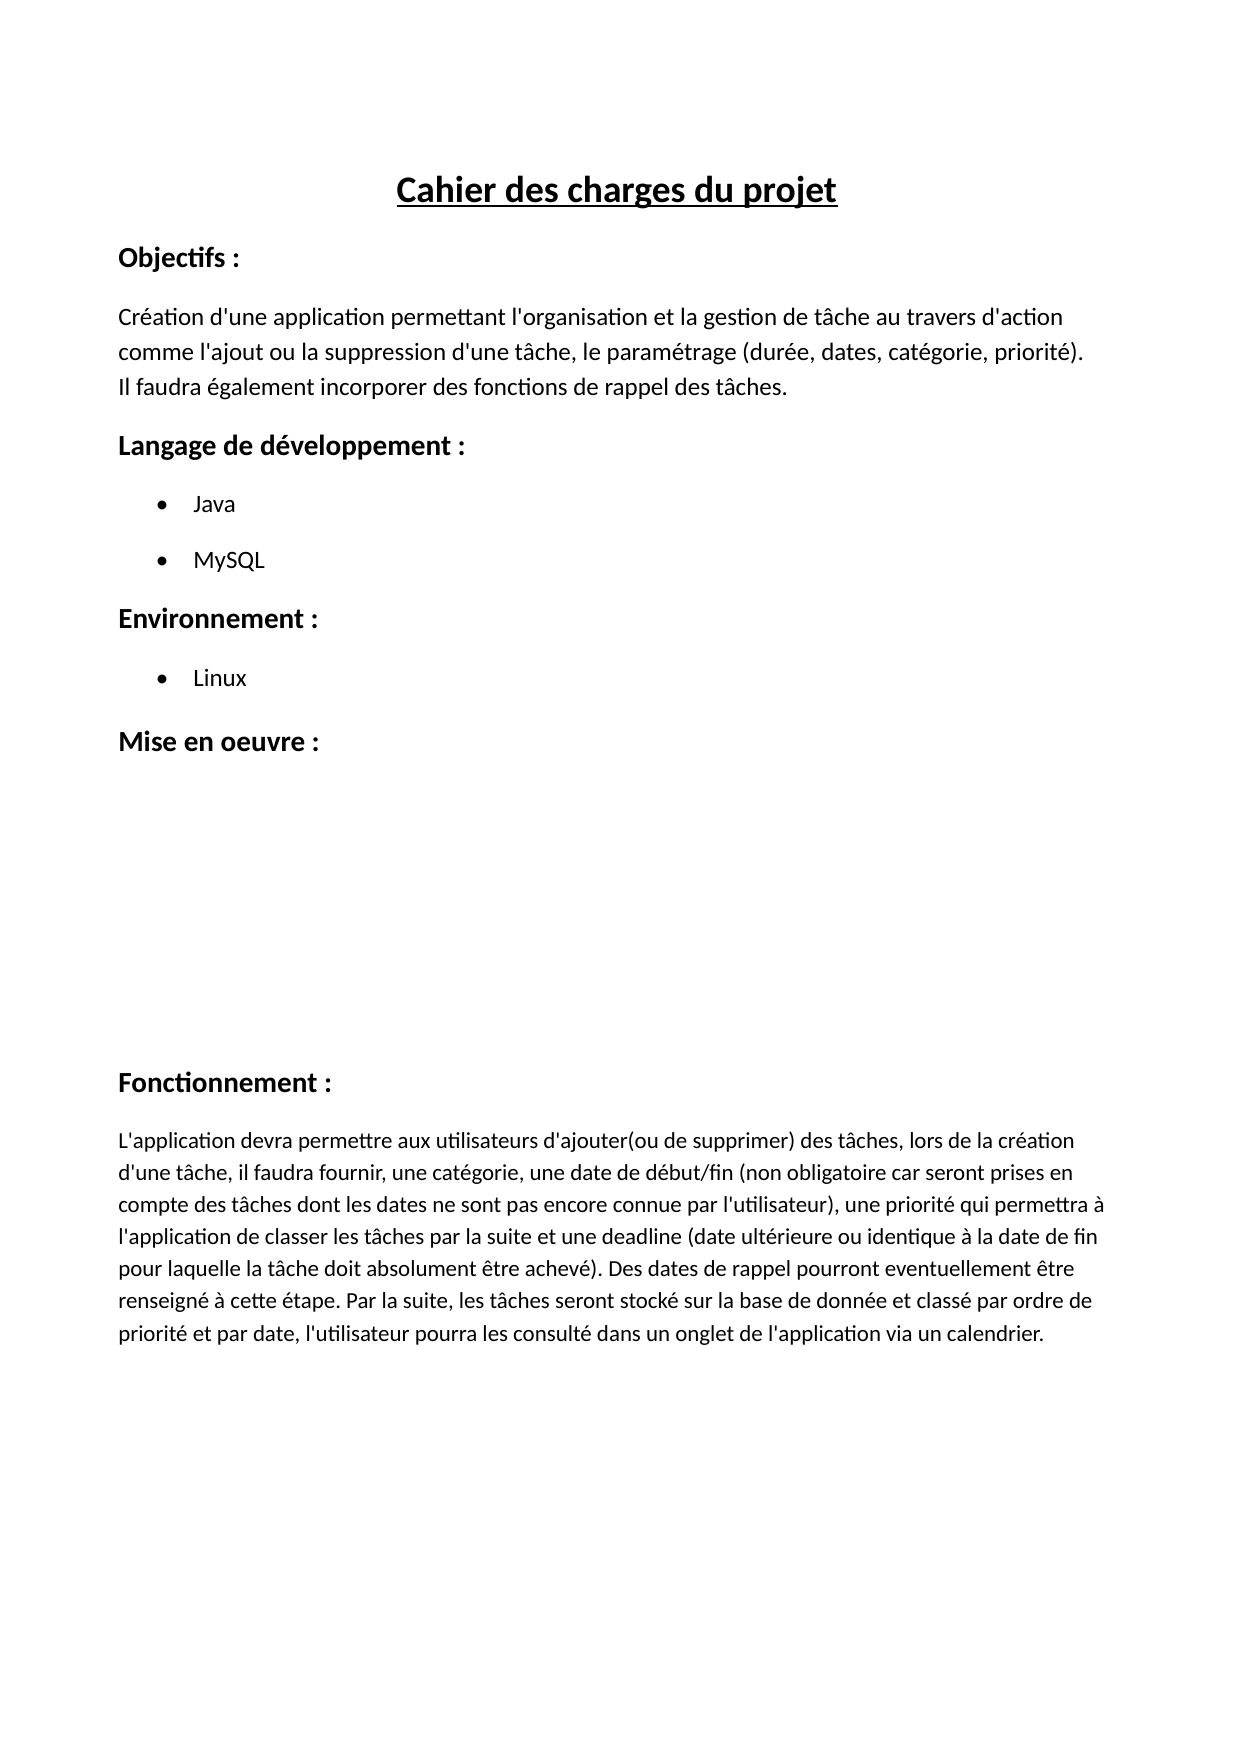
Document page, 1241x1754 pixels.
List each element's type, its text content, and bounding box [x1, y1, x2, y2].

list Linux [156, 662, 1122, 692]
text Mise en oeuvre : [118, 723, 1116, 759]
list MySQL [156, 544, 1122, 575]
list Java [156, 488, 1122, 519]
text Langage de développement : [118, 427, 1116, 462]
text L'application devra permettre aux utilisateurs d'ajouter(ou de supprimer) des tâches, lors de la création d'une tâche, il faudra fournir, une catégorie, une date de début/fin (non obligatoire car seront prises en compte des tâches dont les dates ne sont pas encore connue par l'utilisateur), une priorité qui permettra à l'application de classer les tâches par la suite et une deadline (date ultérieure ou identique à la date de fin pour laquelle la tâche doit absolument être achevé). Des dates de rappel pourront eventuellement être renseigné à cette étape. Par la suite, les tâches seront stocké sur la base de donnée et classé par ordre de priorité et par date, l'utilisateur pourra les consulté dans un onglet de l'application via un calendrier. [118, 1126, 1116, 1347]
text Objectifs : [118, 239, 1116, 275]
text Environnement : [118, 600, 1116, 636]
text Cahier des charges du projet [118, 166, 1116, 211]
text Fonctionnement : [118, 1064, 1116, 1099]
text Création d'une application permettant l'organisation et la gestion de tâche au travers d'action comme l'ajout ou la suppression d'une tâche, le paramétrage (durée, dates, catégorie, priorité). Il faudra également incorporer des fonctions de rappel des tâches. [118, 301, 1116, 401]
